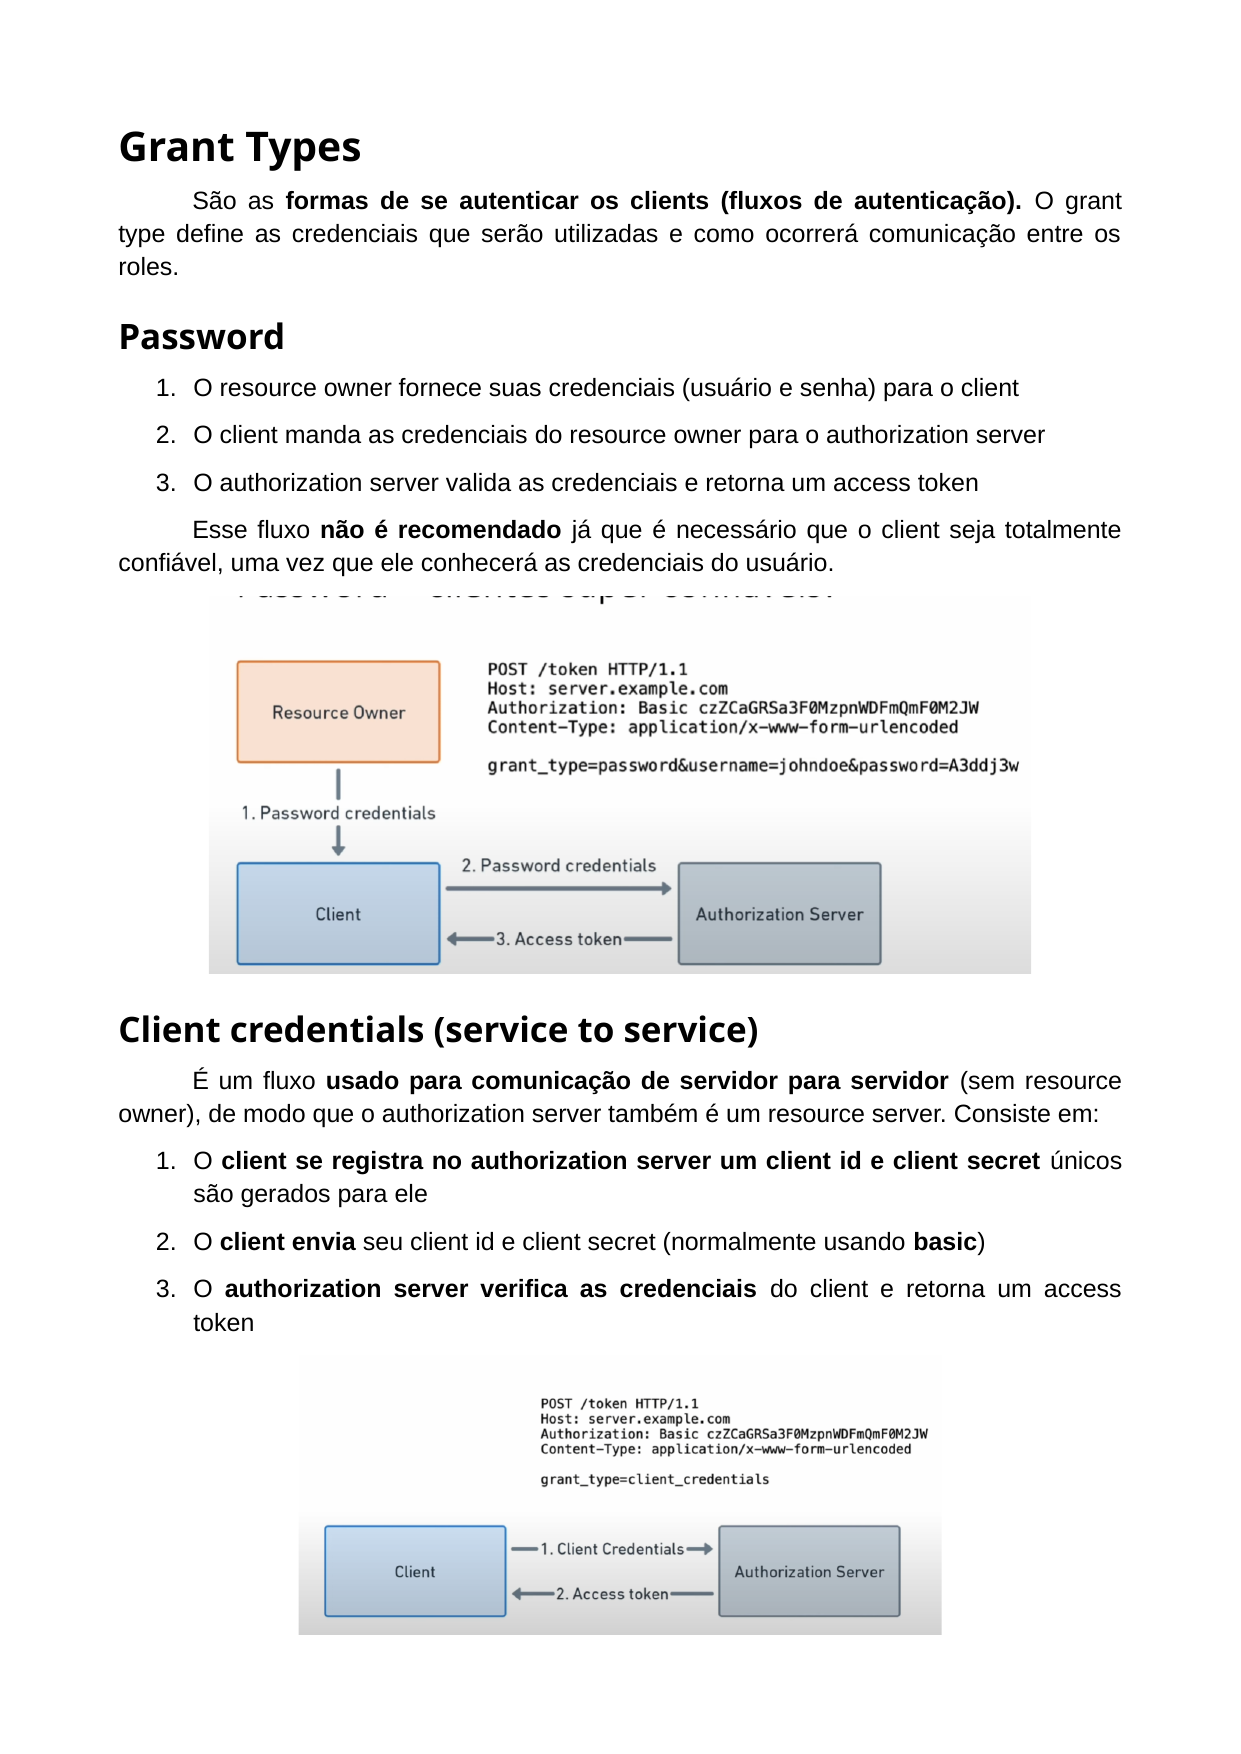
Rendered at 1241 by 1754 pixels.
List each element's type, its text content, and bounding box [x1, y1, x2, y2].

picture [298, 1355, 942, 1635]
list O authorization server verifica as credenciais do client e retorna um access token [156, 1274, 1122, 1336]
subtitle Client credentials (service to service) [118, 1005, 1122, 1053]
list O client envia seu client id e client secret (normalmente usando basic) [156, 1227, 1122, 1256]
list O resource owner fornece suas credenciais (usuário e senha) para o client [156, 373, 1122, 401]
text É um fluxo usado para comunicação de servidor para servidor (sem resource owner), de modo que o authorization server também é um resource server. Consiste em: [118, 1066, 1122, 1127]
text São as formas de se autenticar os clients (fluxos de autenticação). O grant type define as credenciais que serão utilizadas e como ocorrerá comunicação entre os roles. [118, 186, 1122, 281]
list O client se registra no authorization server um client id e client secret únicos são gerados para ele [156, 1146, 1122, 1208]
subtitle Password [118, 312, 1122, 360]
list O client manda as credenciais do resource owner para o authorization server [156, 420, 1122, 449]
picture [208, 596, 1032, 974]
list O authorization server valida as credenciais e retorna um access token [156, 468, 1122, 497]
subtitle Grant Types [118, 118, 1122, 174]
text Esse fluxo não é recomendado já que é necessário que o client seja totalmente confiável, uma vez que ele conhecerá as credenciais do usuário. [118, 515, 1122, 577]
